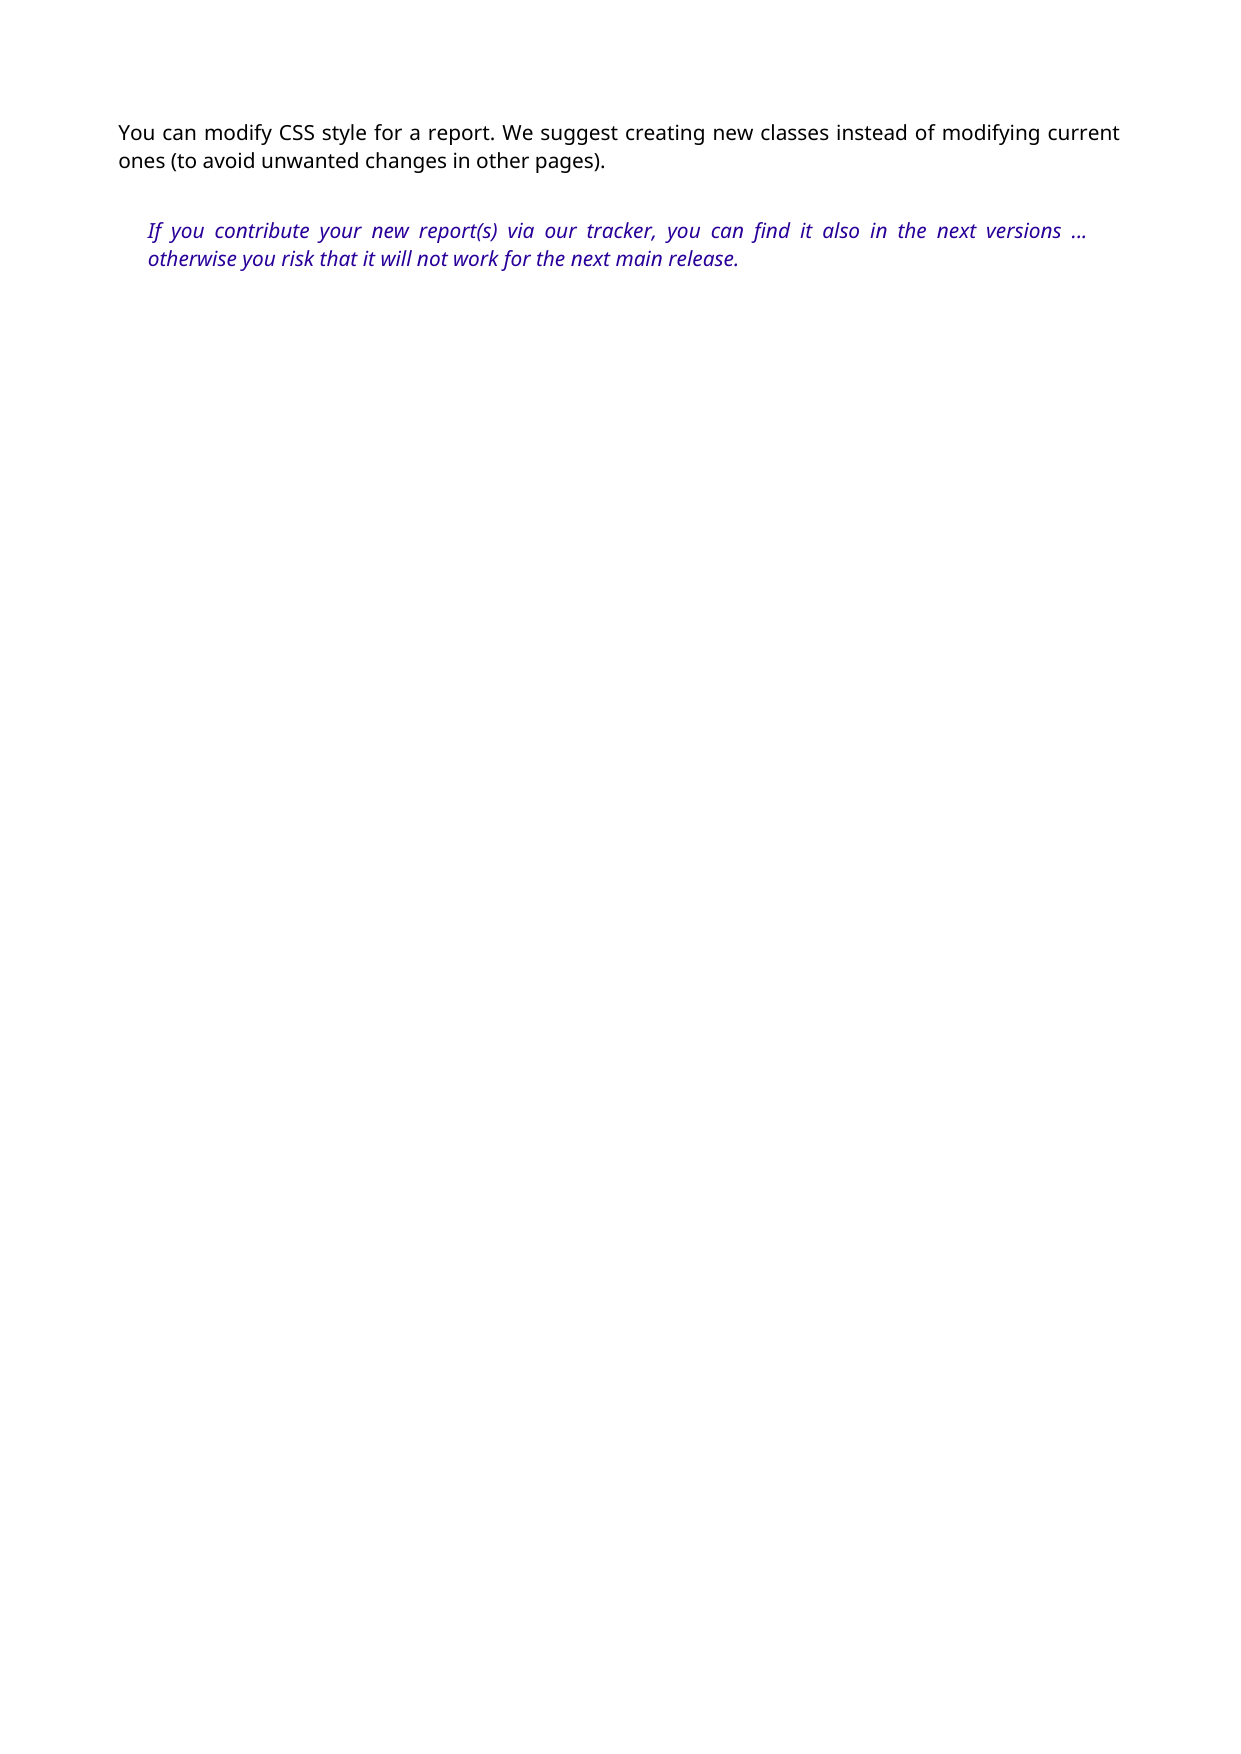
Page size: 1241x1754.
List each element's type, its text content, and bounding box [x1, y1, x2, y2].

text If you contribute your new report(s) via our tracker, you can find it also in the next versions ... otherwise you risk that it will not work for the next main release. [148, 187, 1093, 273]
text You can modify CSS style for a report. We suggest creating new classes instead of modifying current ones (to avoid unwanted changes in other pages). [118, 118, 1122, 175]
